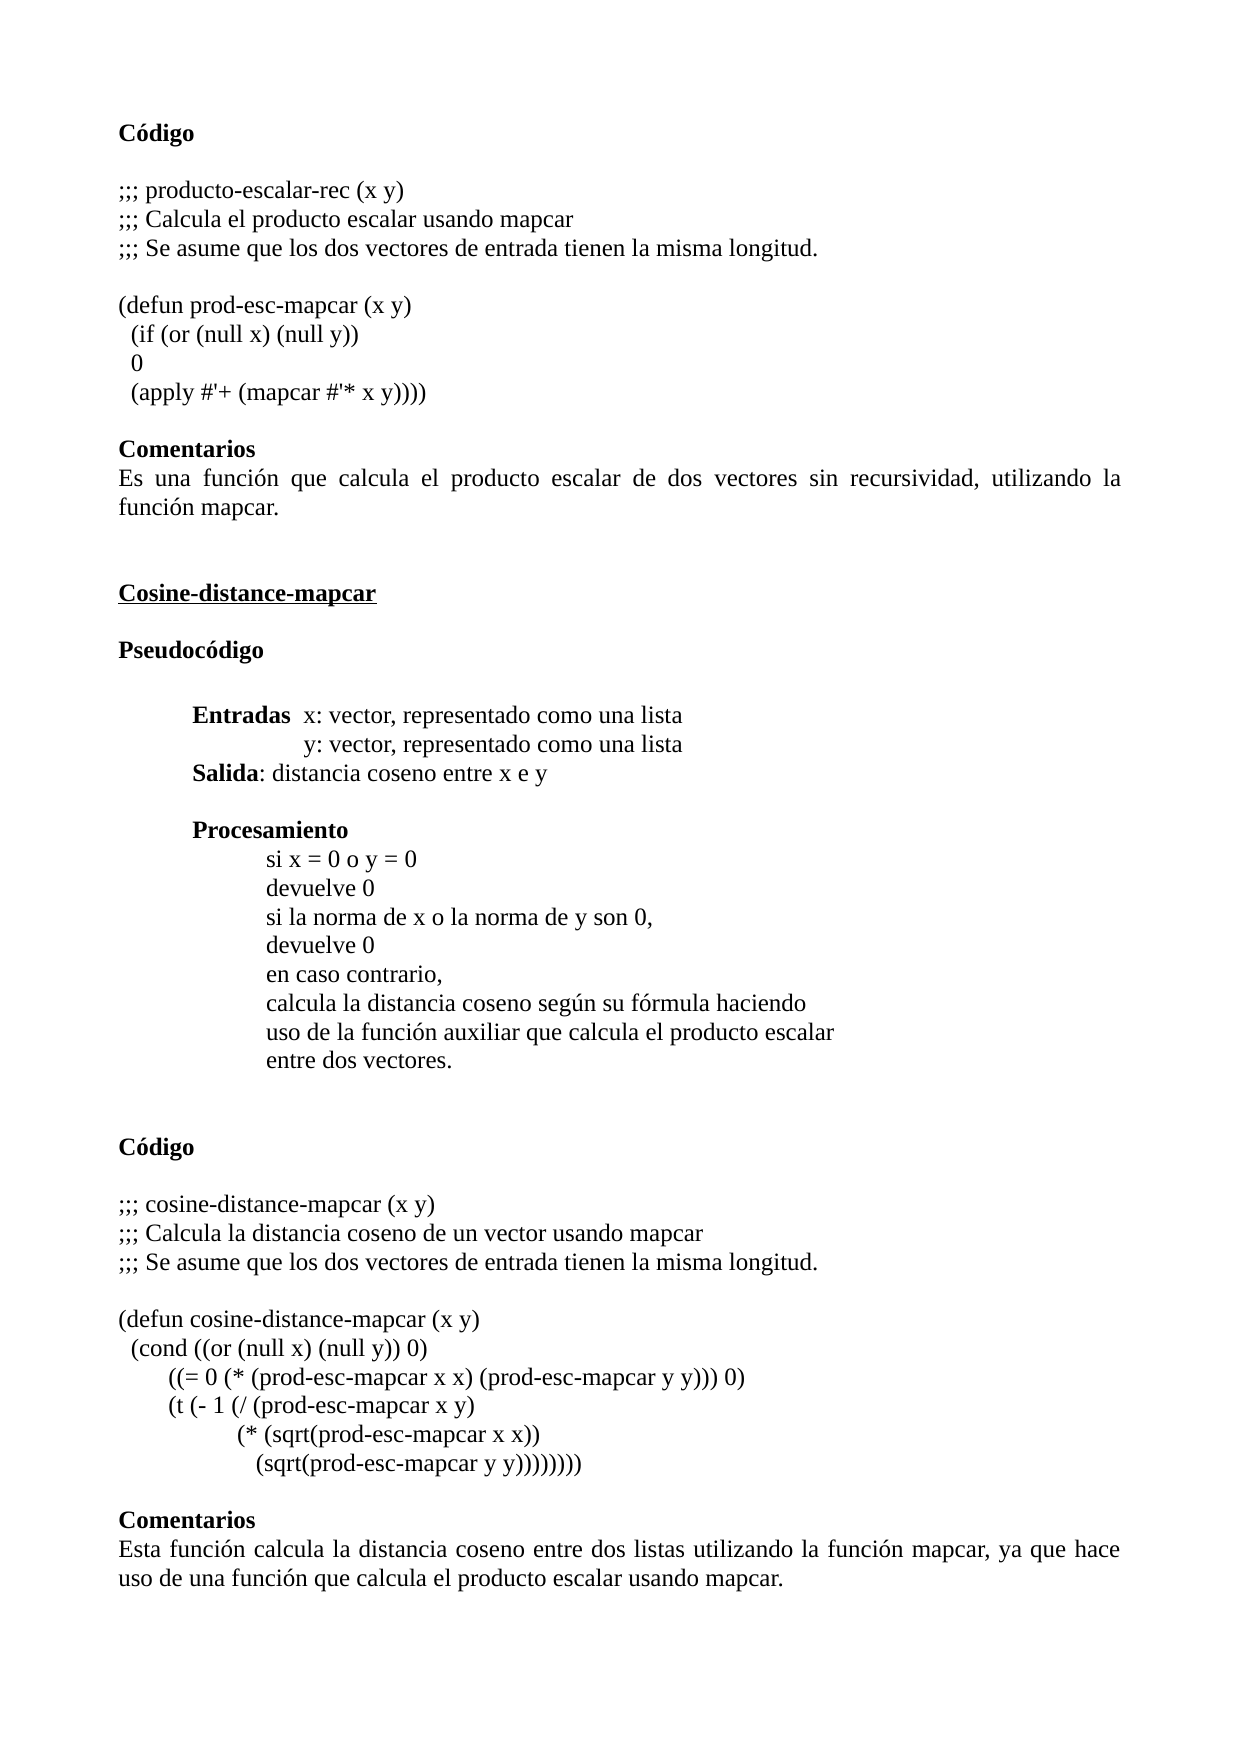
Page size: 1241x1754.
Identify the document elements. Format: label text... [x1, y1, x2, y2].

text (apply #'+ (mapcar #'* x y)))) [118, 377, 1122, 406]
text (defun prod-esc-mapcar (x y) [118, 291, 1122, 319]
text (* (sqrt(prod-esc-mapcar x x)) [118, 1419, 1122, 1448]
text Salida: distancia coseno entre x e y [118, 758, 1122, 787]
text Pseudocódigo [118, 636, 1122, 664]
text Esta función calcula la distancia coseno entre dos listas utilizando la función mapcar, ya que hace uso de una función que calcula el producto escalar usando mapcar. [118, 1534, 1122, 1592]
text y: vector, representado como una lista [118, 729, 1122, 758]
text Es una función que calcula el producto escalar de dos vectores sin recursividad, utilizando la función mapcar. [118, 463, 1122, 521]
text ;;; Se asume que los dos vectores de entrada tienen la misma longitud. [118, 233, 1122, 262]
text Comentarios [118, 434, 1122, 463]
text Comentarios [118, 1505, 1122, 1534]
text ;;; Calcula la distancia coseno de un vector usando mapcar [118, 1218, 1122, 1247]
text (cond ((or (null x) (null y)) 0) [118, 1333, 1122, 1362]
text Cosine-distance-mapcar [118, 578, 1122, 607]
text (sqrt(prod-esc-mapcar y y)))))))) [118, 1448, 1122, 1477]
text Código [118, 118, 1122, 147]
text Entradas x: vector, representado como una lista [118, 700, 1122, 729]
text Procesamiento [118, 815, 1122, 844]
text si x = 0 o y = 0 [118, 844, 1122, 873]
text devuelve 0 [118, 930, 1122, 959]
text (defun cosine-distance-mapcar (x y) [118, 1304, 1122, 1333]
text ;;; Calcula el producto escalar usando mapcar [118, 204, 1122, 233]
text calcula la distancia coseno según su fórmula haciendo [118, 988, 1122, 1017]
text ((= 0 (* (prod-esc-mapcar x x) (prod-esc-mapcar y y))) 0) [118, 1362, 1122, 1390]
text Código [118, 1132, 1122, 1160]
text en caso contrario, [118, 959, 1122, 988]
text ;;; producto-escalar-rec (x y) [118, 176, 1122, 204]
text si la norma de x o la norma de y son 0, [118, 902, 1122, 930]
text ;;; cosine-distance-mapcar (x y) [118, 1189, 1122, 1218]
text ;;; Se asume que los dos vectores de entrada tienen la misma longitud. [118, 1247, 1122, 1275]
text entre dos vectores. [118, 1045, 1122, 1074]
text (if (or (null x) (null y)) [118, 319, 1122, 348]
text devuelve 0 [118, 873, 1122, 902]
text (t (- 1 (/ (prod-esc-mapcar x y) [118, 1390, 1122, 1419]
text uso de la función auxiliar que calcula el producto escalar [118, 1017, 1122, 1045]
text 0 [118, 348, 1122, 377]
